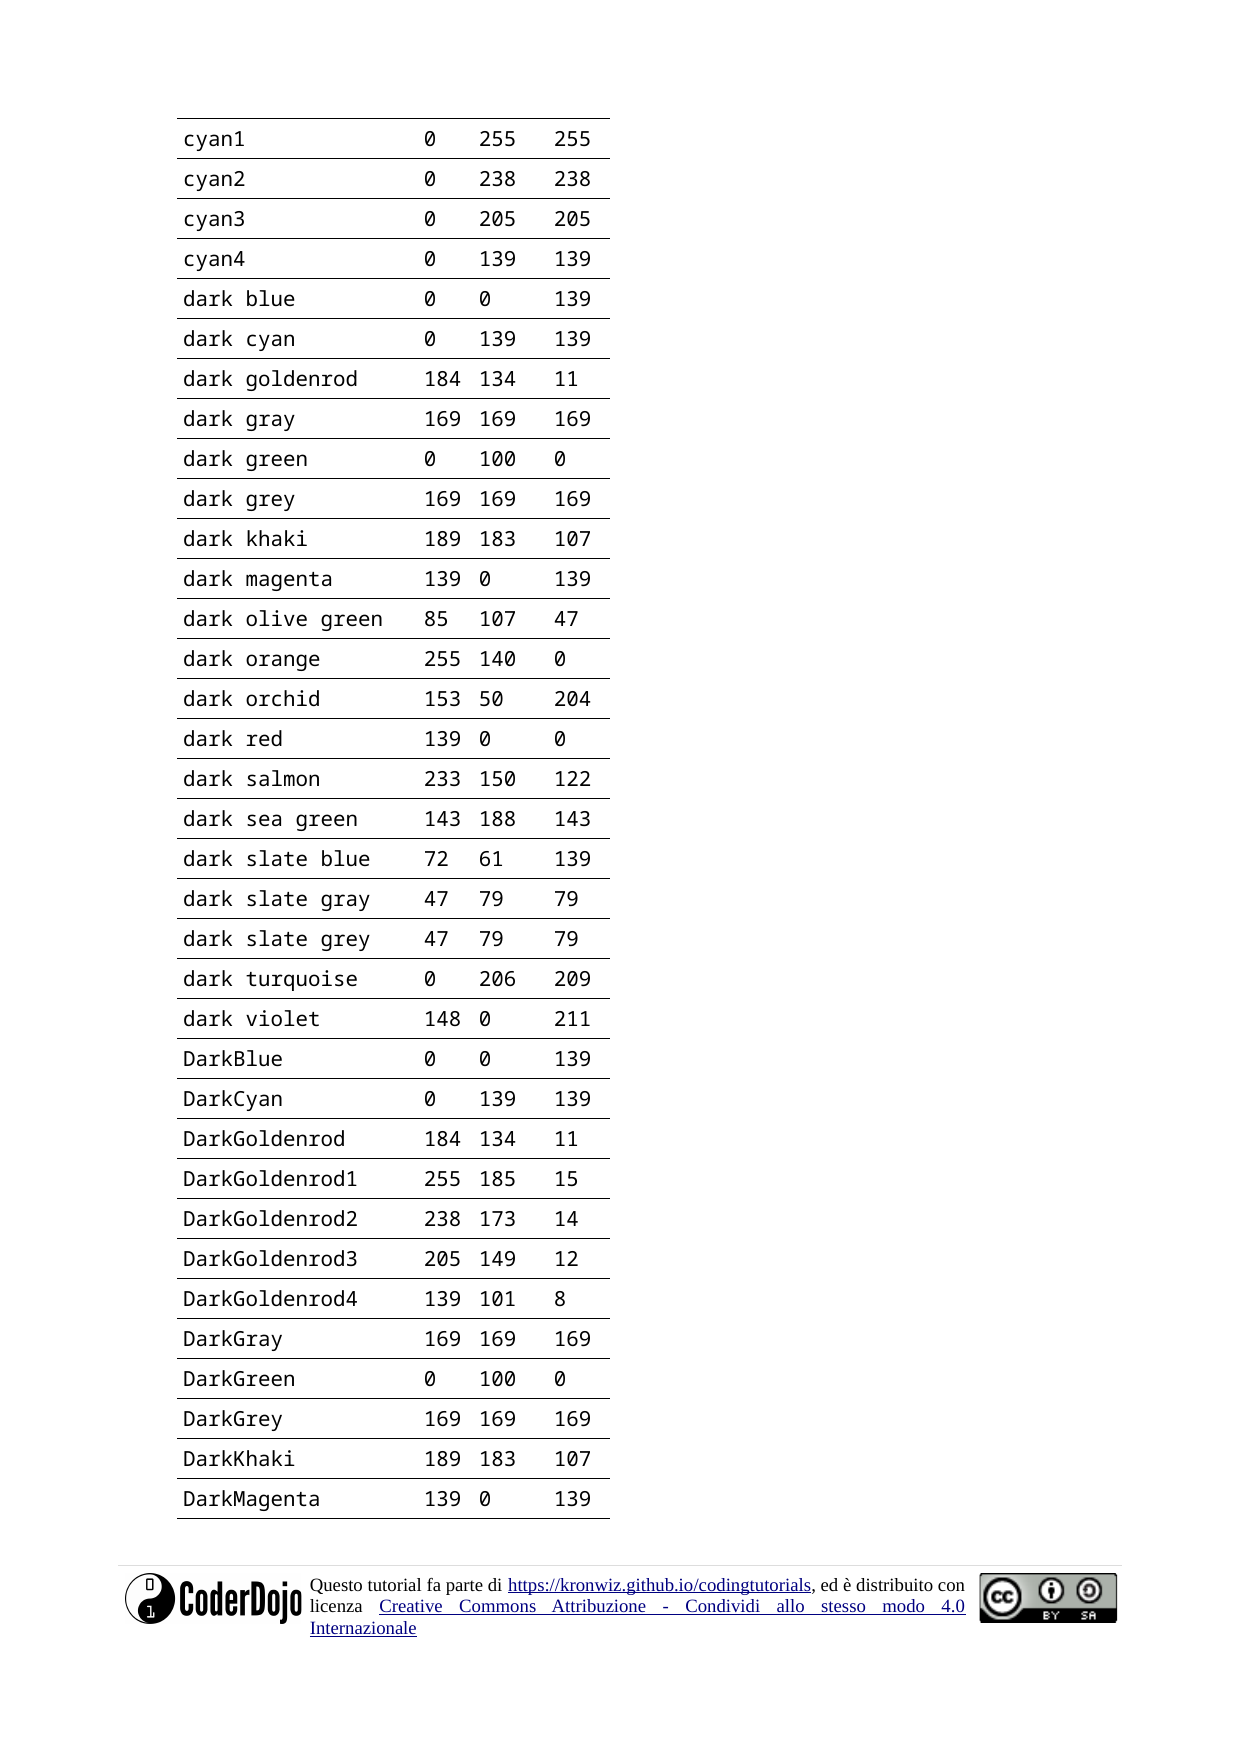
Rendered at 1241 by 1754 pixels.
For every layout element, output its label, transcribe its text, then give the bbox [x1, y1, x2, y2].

table_cell 0 [548, 1359, 610, 1398]
table_cell 139 [418, 1479, 473, 1518]
table_cell 79 [548, 919, 610, 958]
table_cell dark turquoise [177, 959, 418, 998]
table_cell 8 [548, 1279, 610, 1318]
table_cell 85 [418, 599, 473, 638]
table_cell 169 [548, 399, 610, 438]
table_cell dark green [177, 439, 418, 478]
table_cell 50 [473, 679, 548, 718]
table_cell 61 [473, 839, 548, 878]
table_cell 204 [548, 679, 610, 718]
table_cell cyan2 [177, 159, 418, 198]
table_cell 79 [548, 879, 610, 918]
table_cell 11 [548, 359, 610, 398]
table_cell 206 [473, 959, 548, 998]
table_cell 0 [418, 959, 473, 998]
table_cell dark blue [177, 279, 418, 318]
table_cell 139 [548, 319, 610, 358]
table_cell 139 [548, 839, 610, 878]
table_cell dark orange [177, 639, 418, 678]
table_cell 139 [548, 279, 610, 318]
table_cell DarkCyan [177, 1079, 418, 1118]
table_cell 107 [548, 1439, 610, 1478]
table_cell 255 [418, 639, 473, 678]
table_cell 189 [418, 519, 473, 558]
table_cell 47 [418, 879, 473, 918]
table_cell 100 [473, 439, 548, 478]
table_cell 184 [418, 359, 473, 398]
table_cell 134 [473, 359, 548, 398]
table_cell dark grey [177, 479, 418, 518]
table_cell cyan3 [177, 199, 418, 238]
table_cell 238 [473, 159, 548, 198]
table_cell dark sea green [177, 799, 418, 838]
table_cell 122 [548, 759, 610, 798]
table_cell 0 [418, 279, 473, 318]
table_cell 0 [418, 1039, 473, 1078]
table_cell 169 [473, 479, 548, 518]
table_cell 139 [418, 719, 473, 758]
table_cell dark cyan [177, 319, 418, 358]
picture [979, 1573, 1118, 1623]
table_cell 150 [473, 759, 548, 798]
table_cell cyan4 [177, 239, 418, 278]
table_cell 184 [418, 1119, 473, 1158]
picture [125, 1573, 302, 1624]
table_cell DarkKhaki [177, 1439, 418, 1478]
table_cell 169 [548, 1319, 610, 1358]
table_cell 188 [473, 799, 548, 838]
table_cell 233 [418, 759, 473, 798]
table_cell 79 [473, 919, 548, 958]
table_cell 139 [548, 1479, 610, 1518]
table_cell 205 [548, 199, 610, 238]
table_cell DarkGoldenrod2 [177, 1199, 418, 1238]
table_cell dark orchid [177, 679, 418, 718]
table_cell dark slate gray [177, 879, 418, 918]
table_cell 185 [473, 1159, 548, 1198]
table_cell 0 [418, 119, 473, 158]
table_cell 169 [418, 1319, 473, 1358]
table_cell 0 [418, 239, 473, 278]
table_cell DarkGoldenrod3 [177, 1239, 418, 1278]
table_cell dark gray [177, 399, 418, 438]
table_cell 169 [473, 399, 548, 438]
table_cell DarkGoldenrod [177, 1119, 418, 1158]
table_cell 255 [418, 1159, 473, 1198]
table_cell DarkMagenta [177, 1479, 418, 1518]
table_cell dark slate blue [177, 839, 418, 878]
table_cell 183 [473, 1439, 548, 1478]
table_cell 139 [548, 559, 610, 598]
table_cell 169 [418, 399, 473, 438]
table_cell 0 [548, 639, 610, 678]
table_cell 15 [548, 1159, 610, 1198]
table_cell 139 [473, 239, 548, 278]
table_cell 209 [548, 959, 610, 998]
table_cell dark magenta [177, 559, 418, 598]
table_cell 47 [548, 599, 610, 638]
table_cell 139 [548, 239, 610, 278]
table_cell 0 [473, 279, 548, 318]
table_cell 47 [418, 919, 473, 958]
table_cell 169 [418, 1399, 473, 1438]
table_cell dark olive green [177, 599, 418, 638]
table_cell 139 [548, 1039, 610, 1078]
table_cell 143 [418, 799, 473, 838]
table_cell 140 [473, 639, 548, 678]
table_cell 0 [473, 1039, 548, 1078]
table_cell 139 [548, 1079, 610, 1118]
table_cell dark khaki [177, 519, 418, 558]
table_cell 134 [473, 1119, 548, 1158]
table_cell 211 [548, 999, 610, 1038]
table_cell 169 [548, 1399, 610, 1438]
table_cell 205 [418, 1239, 473, 1278]
table_cell 255 [473, 119, 548, 158]
table_cell 0 [418, 1359, 473, 1398]
table_cell 238 [418, 1199, 473, 1238]
table_cell 0 [473, 719, 548, 758]
table_cell DarkBlue [177, 1039, 418, 1078]
table_cell 139 [418, 559, 473, 598]
table_cell 139 [473, 319, 548, 358]
table_cell 139 [473, 1079, 548, 1118]
table_cell 0 [418, 1079, 473, 1118]
table_cell 0 [473, 999, 548, 1038]
table_cell 169 [418, 479, 473, 518]
table_cell 169 [473, 1399, 548, 1438]
table_cell 0 [418, 199, 473, 238]
table_cell 255 [548, 119, 610, 158]
table_cell 173 [473, 1199, 548, 1238]
table_cell 169 [548, 479, 610, 518]
table_cell 12 [548, 1239, 610, 1278]
table_cell DarkGray [177, 1319, 418, 1358]
table_cell cyan1 [177, 119, 418, 158]
table_cell dark salmon [177, 759, 418, 798]
table_cell 0 [473, 559, 548, 598]
table_cell 153 [418, 679, 473, 718]
table_cell dark goldenrod [177, 359, 418, 398]
table_cell 169 [473, 1319, 548, 1358]
table_cell 238 [548, 159, 610, 198]
table_cell 14 [548, 1199, 610, 1238]
table_cell DarkGoldenrod1 [177, 1159, 418, 1198]
table_cell 107 [473, 599, 548, 638]
table_cell 0 [473, 1479, 548, 1518]
table_cell 189 [418, 1439, 473, 1478]
table_cell dark violet [177, 999, 418, 1038]
table_cell 148 [418, 999, 473, 1038]
table_cell 0 [548, 439, 610, 478]
table_cell 143 [548, 799, 610, 838]
table_cell 139 [418, 1279, 473, 1318]
table_cell 0 [418, 159, 473, 198]
table_cell 79 [473, 879, 548, 918]
table_cell 205 [473, 199, 548, 238]
table_cell 0 [418, 319, 473, 358]
table_cell DarkGrey [177, 1399, 418, 1438]
table_cell 0 [548, 719, 610, 758]
table_cell 100 [473, 1359, 548, 1398]
table_cell 101 [473, 1279, 548, 1318]
table_cell 72 [418, 839, 473, 878]
table_cell DarkGoldenrod4 [177, 1279, 418, 1318]
table_cell dark red [177, 719, 418, 758]
table_cell 0 [418, 439, 473, 478]
table_cell 11 [548, 1119, 610, 1158]
table_cell dark slate grey [177, 919, 418, 958]
table_cell 107 [548, 519, 610, 558]
table_cell 183 [473, 519, 548, 558]
table_cell 149 [473, 1239, 548, 1278]
table_cell DarkGreen [177, 1359, 418, 1398]
